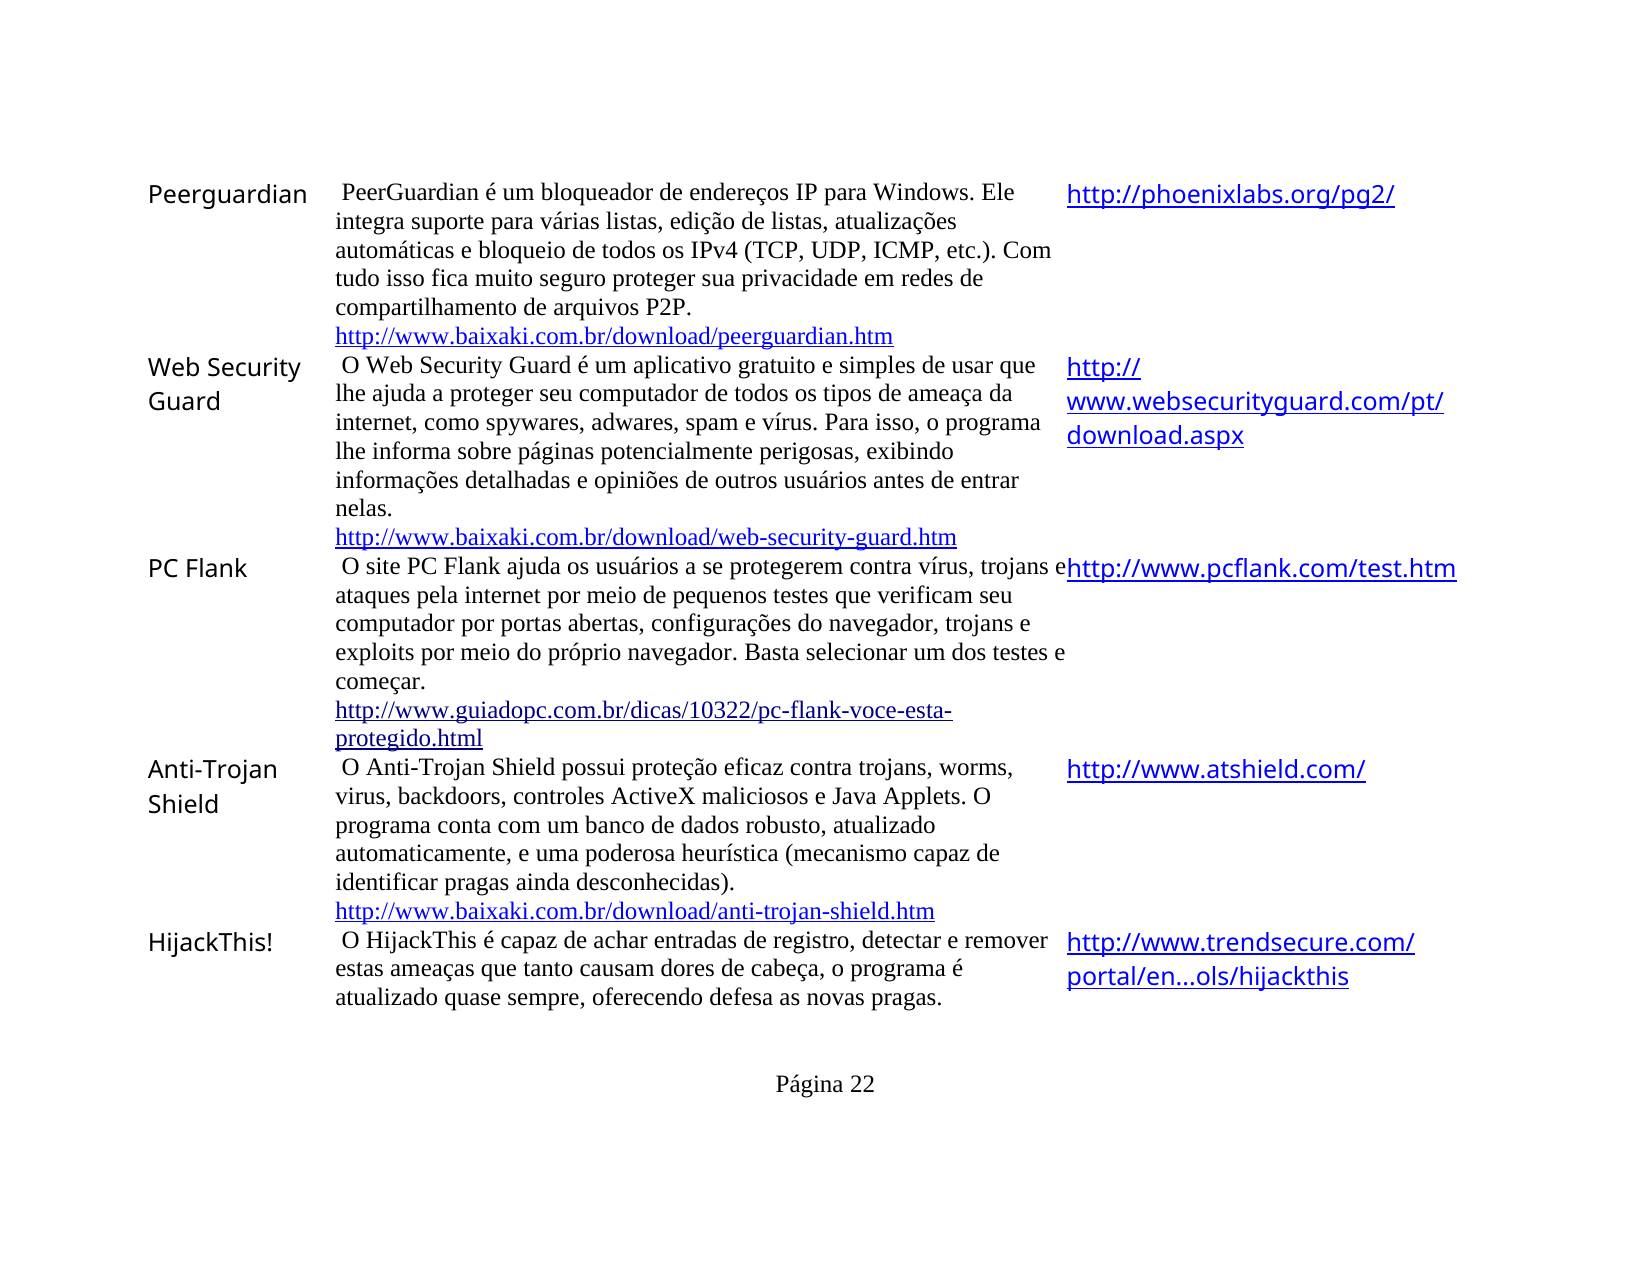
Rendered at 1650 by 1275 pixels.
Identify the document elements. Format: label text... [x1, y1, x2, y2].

table_cell http://www.websecurityguard.com/pt/download.aspx [1066, 452, 1490, 551]
table_cell Web Security Guard [148, 418, 335, 551]
table_cell http://www.atshield.com/ [1066, 786, 1490, 925]
table_cell HijackThis! [148, 959, 335, 1011]
table_cell Anti-Trojan Shield [148, 820, 335, 925]
table_cell http://www.pcflank.com/test.htm [1066, 585, 1490, 752]
table_cell http://www.trendsecure.com/portal/en...ols/hijackthis [1066, 993, 1490, 1011]
table_header Peerguardian [148, 211, 335, 350]
table_cell PC Flank [148, 585, 335, 752]
table_header http://phoenixlabs.org/pg2/ [1066, 211, 1490, 350]
